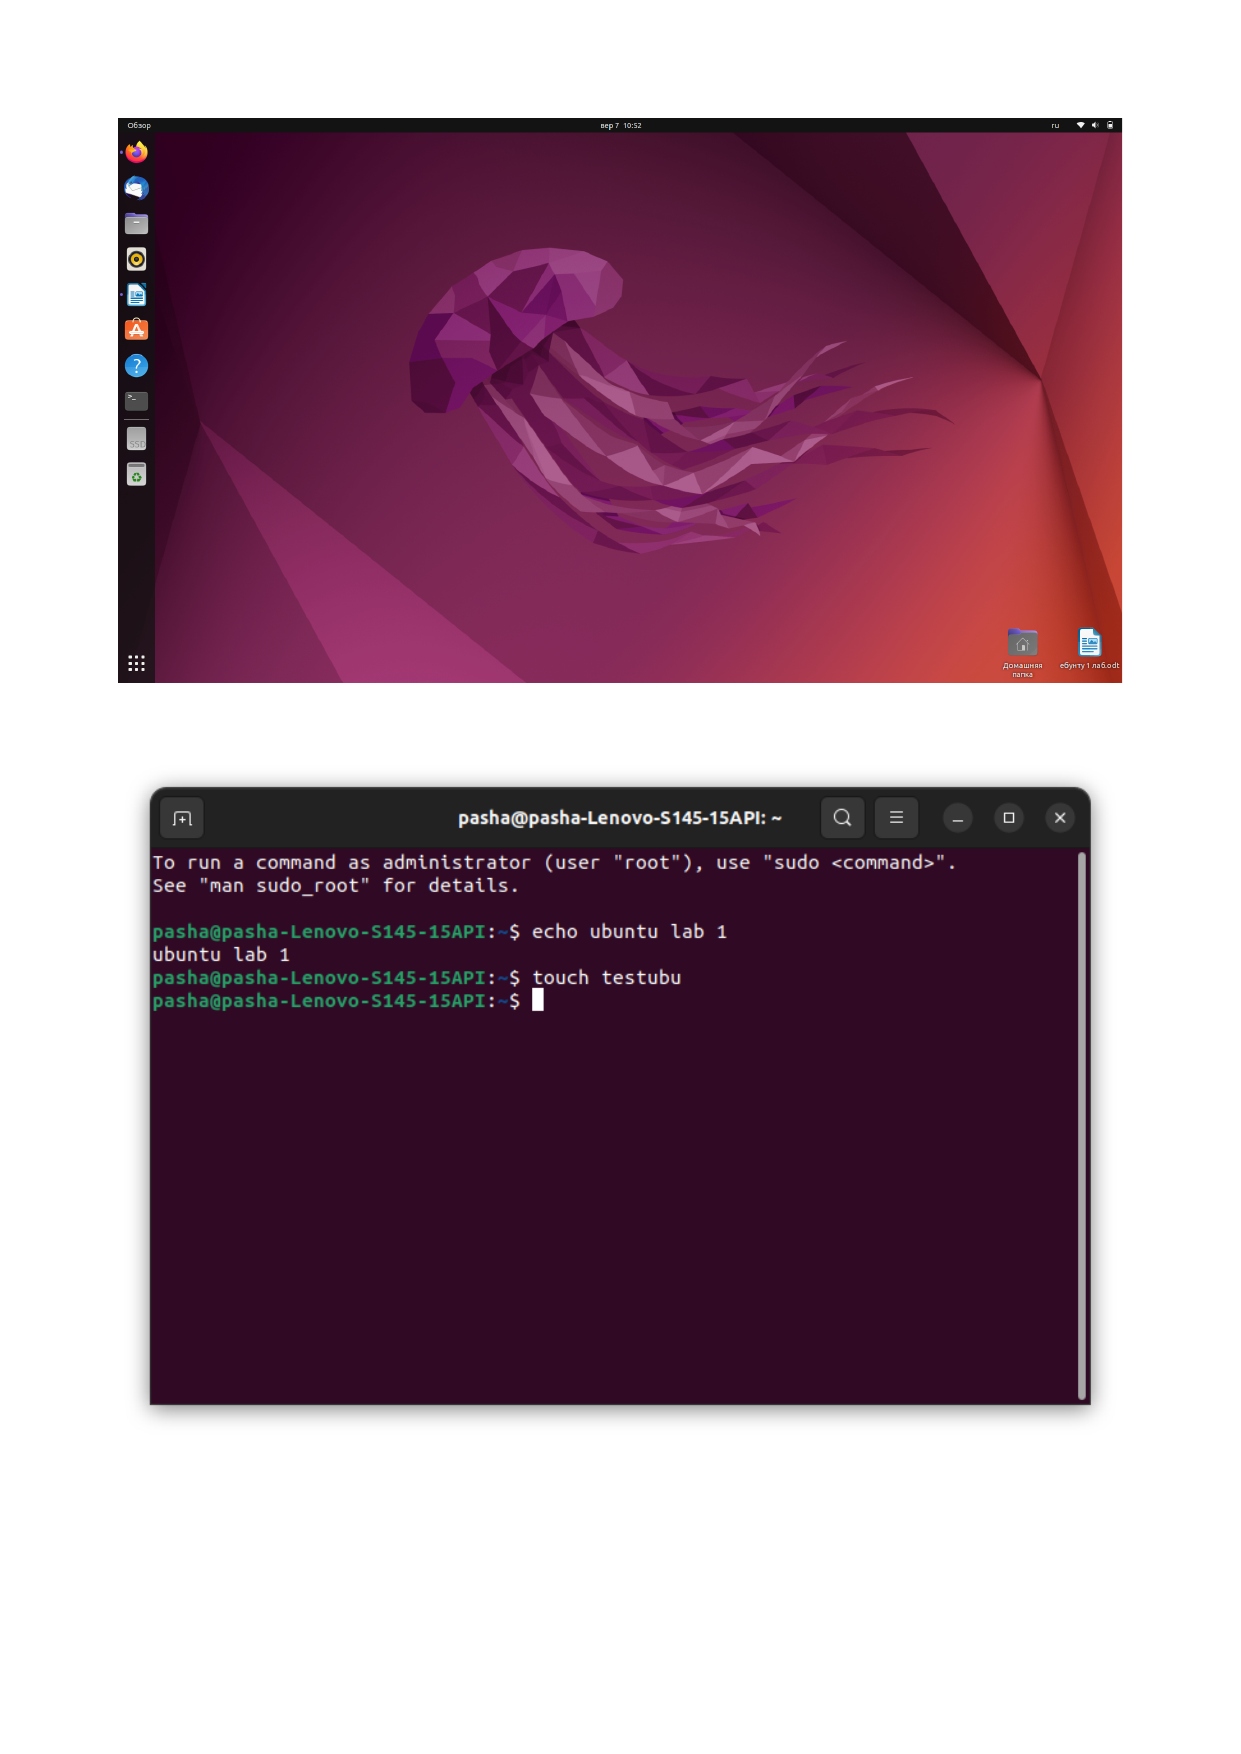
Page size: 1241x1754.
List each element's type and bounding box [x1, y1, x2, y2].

picture [118, 118, 1123, 683]
picture [118, 759, 1123, 1441]
